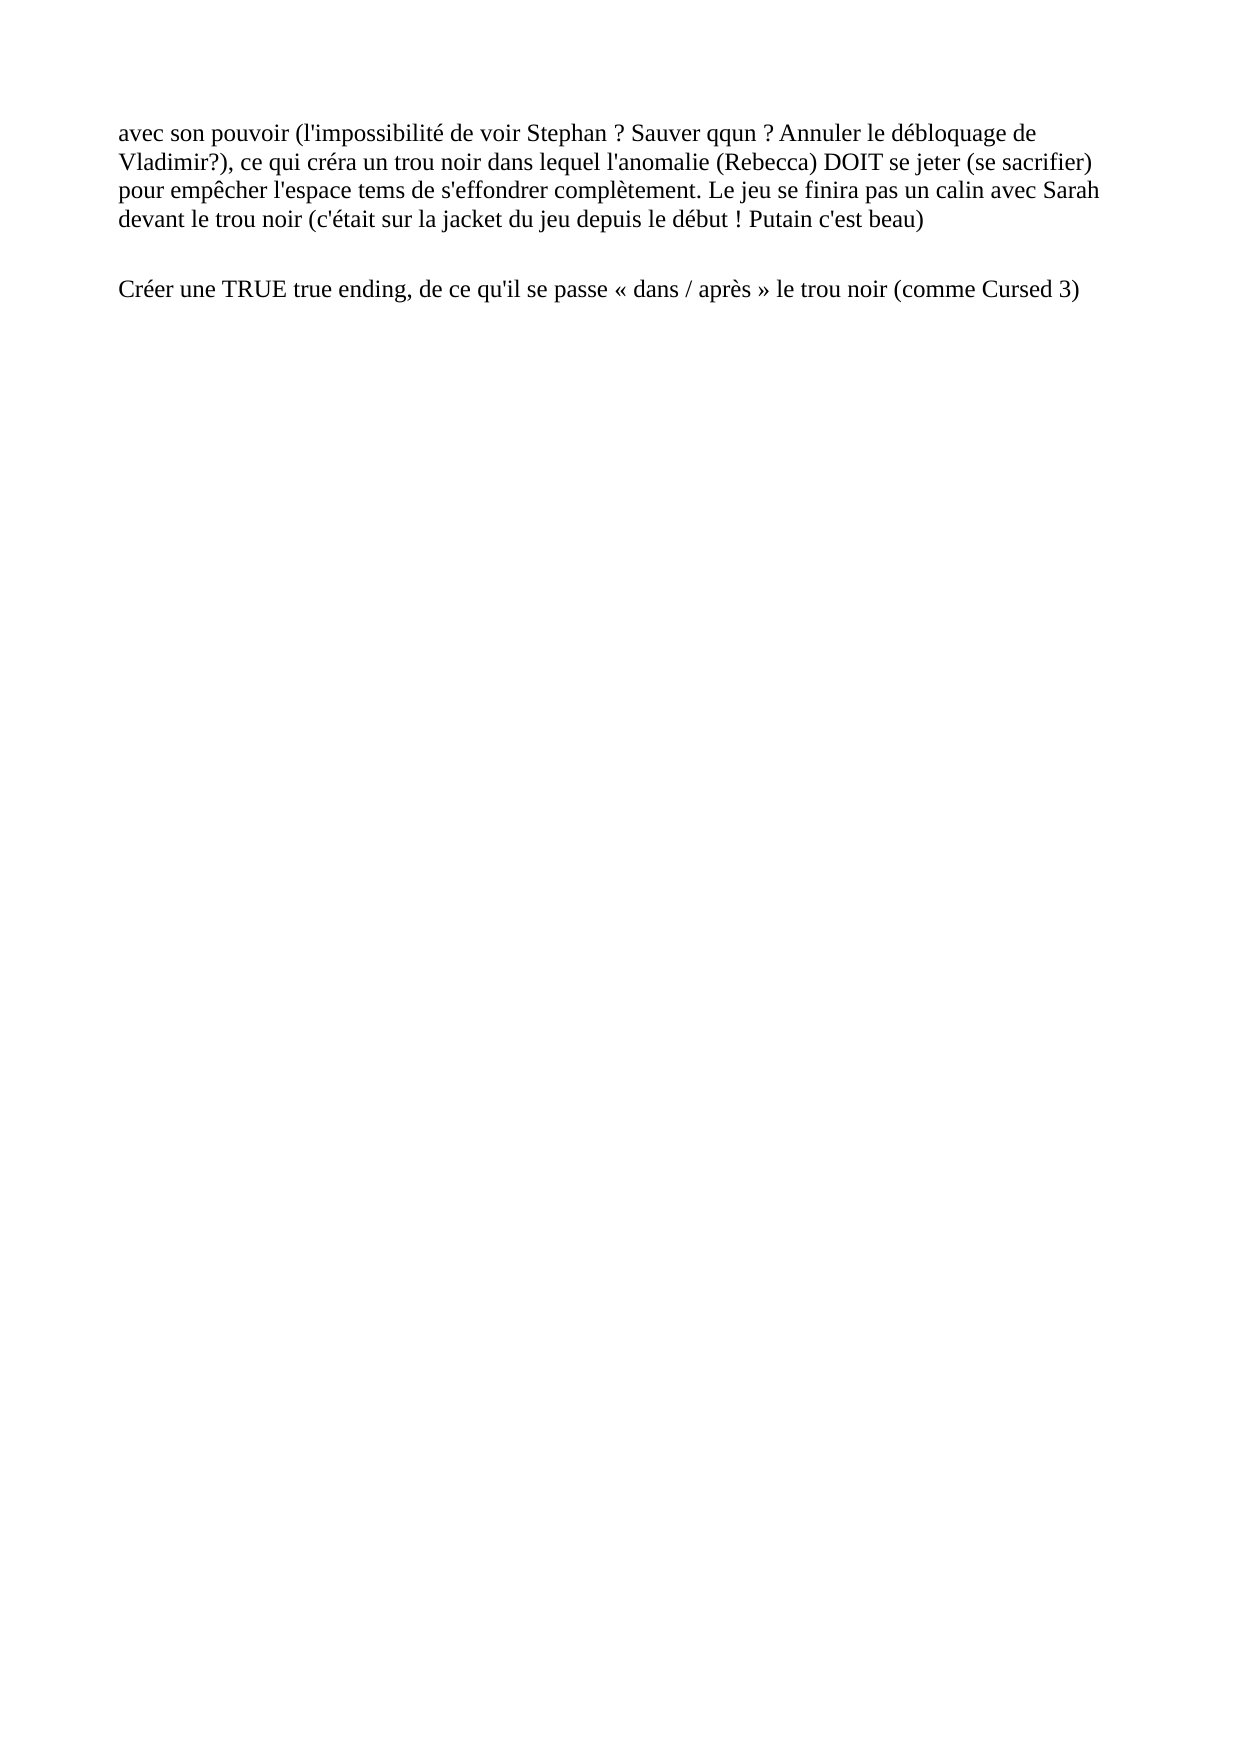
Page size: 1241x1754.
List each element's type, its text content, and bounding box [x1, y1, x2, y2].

text avec son pouvoir (l'impossibilité de voir Stephan ? Sauver qqun ? Annuler le débloquage de Vladimir?), ce qui créra un trou noir dans lequel l'anomalie (Rebecca) DOIT se jeter (se sacrifier) pour empêcher l'espace tems de s'effondrer complètement. Le jeu se finira pas un calin avec Sarah devant le trou noir (c'était sur la jacket du jeu depuis le début ! Putain c'est beau) [118, 118, 1122, 262]
text Créer une TRUE true ending, de ce qu'il se passe « dans / après » le trou noir (comme Cursed 3) [118, 274, 1122, 303]
